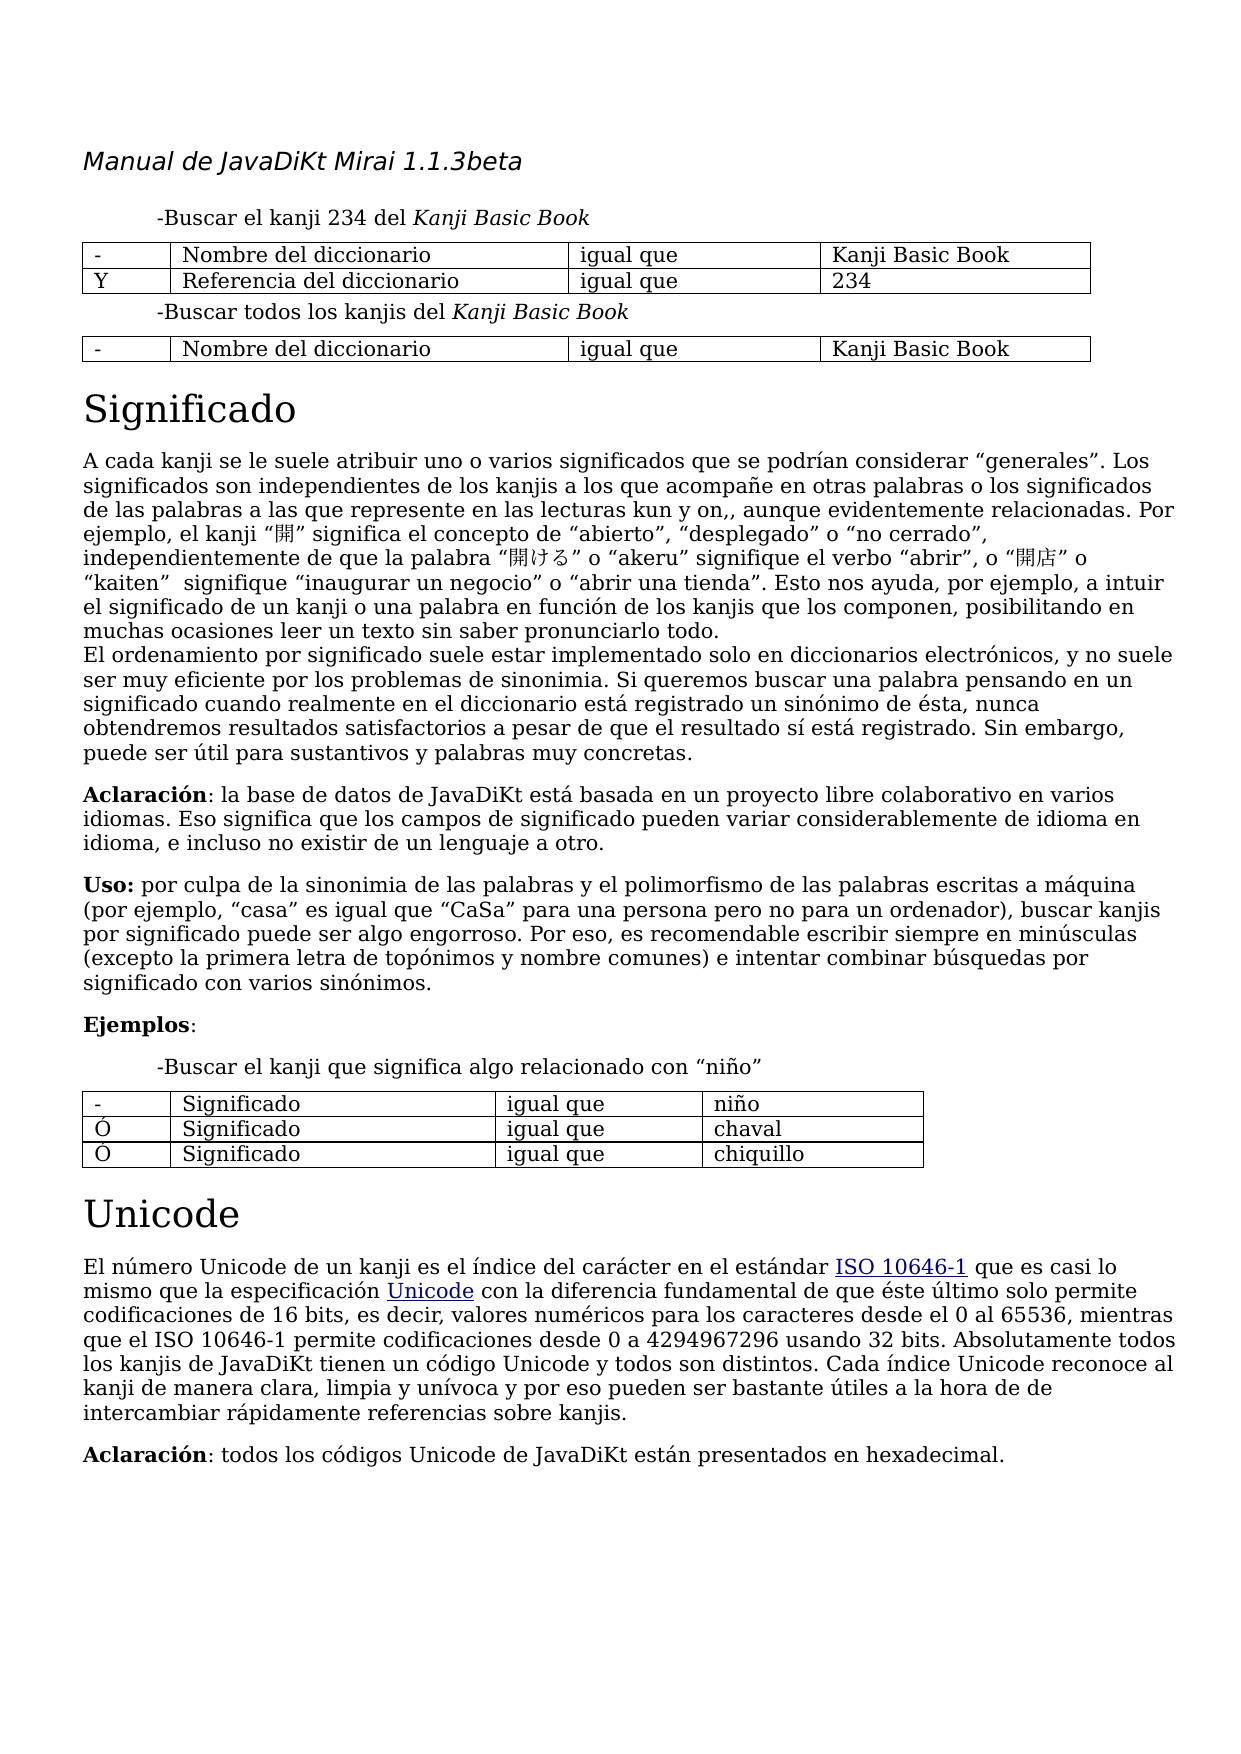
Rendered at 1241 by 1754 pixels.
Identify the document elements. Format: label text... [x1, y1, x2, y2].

table_cell Ó [83, 1143, 170, 1167]
table_cell igual que [496, 1117, 702, 1141]
table_cell Y [83, 269, 170, 293]
table_header Kanji Basic Book [821, 243, 1090, 268]
table_cell igual que [496, 1143, 702, 1167]
table_cell Significado [171, 1117, 495, 1141]
table_cell Referencia del diccionario [171, 269, 568, 293]
table_header Kanji Basic Book [821, 337, 1090, 361]
table_cell 234 [821, 269, 1090, 293]
table_header - [83, 337, 170, 361]
table_cell chiquillo [703, 1143, 923, 1167]
table_cell Significado [171, 1143, 495, 1167]
text A cada kanji se le suele atribuir uno o varios significados que se podrían considerar “generales”. Los significados son independientes de los kanjis a los que acompañe en otras palabras o los significados de las palabras a las que represente en las lecturas kun y on,, aunque evidentemente relacionadas. Por ejemplo, el kanji “開” significa el concepto de “abierto”, “desplegado” o “no cerrado”, independientemente de que la palabra “開ける” o “akeru” signifique el verbo “abrir”, o “開店” o “kaiten” signifique “inaugurar un negocio” o “abrir una tienda”. Esto nos ayuda, por ejemplo, a intuir el significado de un kanji o una palabra en función de los kanjis que los componen, posibilitando en muchas ocasiones leer un texto sin saber pronunciarlo todo. El ordenamiento por significado suele estar implementado solo en diccionarios electrónicos, y no suele ser muy eficiente por los problemas de sinonimia. Si queremos buscar una palabra pensando en un significado cuando realmente en el diccionario está registrado un sinónimo de ésta, nunca obtendremos resultados satisfactorios a pesar de que el resultado sí está registrado. Sin embargo, puede ser útil para sustantivos y palabras muy concretas. [83, 449, 1177, 765]
text -Buscar todos los kanjis del Kanji Basic Book [83, 300, 1177, 324]
table_header - [83, 1092, 170, 1116]
text Uso: por culpa de la sinonimia de las palabras y el polimorfismo de las palabras escritas a máquina (por ejemplo, “casa” es igual que “CaSa” para una persona pero no para un ordenador), buscar kanjis por significado puede ser algo engorroso. Por eso, es recomendable escribir siempre en minúsculas (excepto la primera letra de topónimos y nombre comunes) e intentar combinar búsquedas por significado con varios sinónimos. [83, 873, 1177, 995]
text Aclaración: todos los códigos Unicode de JavaDiKt están presentados en hexadecimal. [83, 1442, 1177, 1467]
table_header igual que [496, 1092, 702, 1116]
table_header - [83, 243, 170, 268]
text Ejemplos: [83, 1013, 1177, 1037]
table_cell igual que [569, 269, 820, 293]
table_header igual que [569, 243, 820, 268]
text Aclaración: la base de datos de JavaDiKt está basada en un proyecto libre colaborativo en varios idiomas. Eso significa que los campos de significado pueden variar considerablemente de idioma en idioma, e incluso no existir de un lenguaje a otro. [83, 783, 1177, 856]
table_cell Ó [83, 1117, 170, 1141]
table_cell chaval [703, 1117, 923, 1141]
text El número Unicode de un kanji es el índice del carácter en el estándar ISO 10646-1 que es casi lo mismo que la especificación Unicode con la diferencia fundamental de que éste último solo permite codificaciones de 16 bits, es decir, valores numéricos para los caracteres desde el 0 al 65536, mientras que el ISO 10646-1 permite codificaciones desde 0 a 4294967296 usando 32 bits. Absolutamente todos los kanjis de JavaDiKt tienen un código Unicode y todos son distintos. Cada índice Unicode reconoce al kanji de manera clara, limpia y unívoca y por eso pueden ser bastante útiles a la hora de de intercambiar rápidamente referencias sobre kanjis. [83, 1255, 1177, 1425]
table_header Nombre del diccionario [171, 337, 568, 361]
subtitle Unicode [83, 1193, 1177, 1236]
table_header Nombre del diccionario [171, 243, 568, 268]
table_header igual que [569, 337, 820, 361]
table_header Significado [171, 1092, 495, 1116]
text -Buscar el kanji que significa algo relacionado con “niño” [83, 1055, 1177, 1079]
table_header niño [703, 1092, 923, 1116]
text -Buscar el kanji 234 del Kanji Basic Book [83, 206, 1177, 231]
subtitle Significado [83, 387, 1177, 431]
